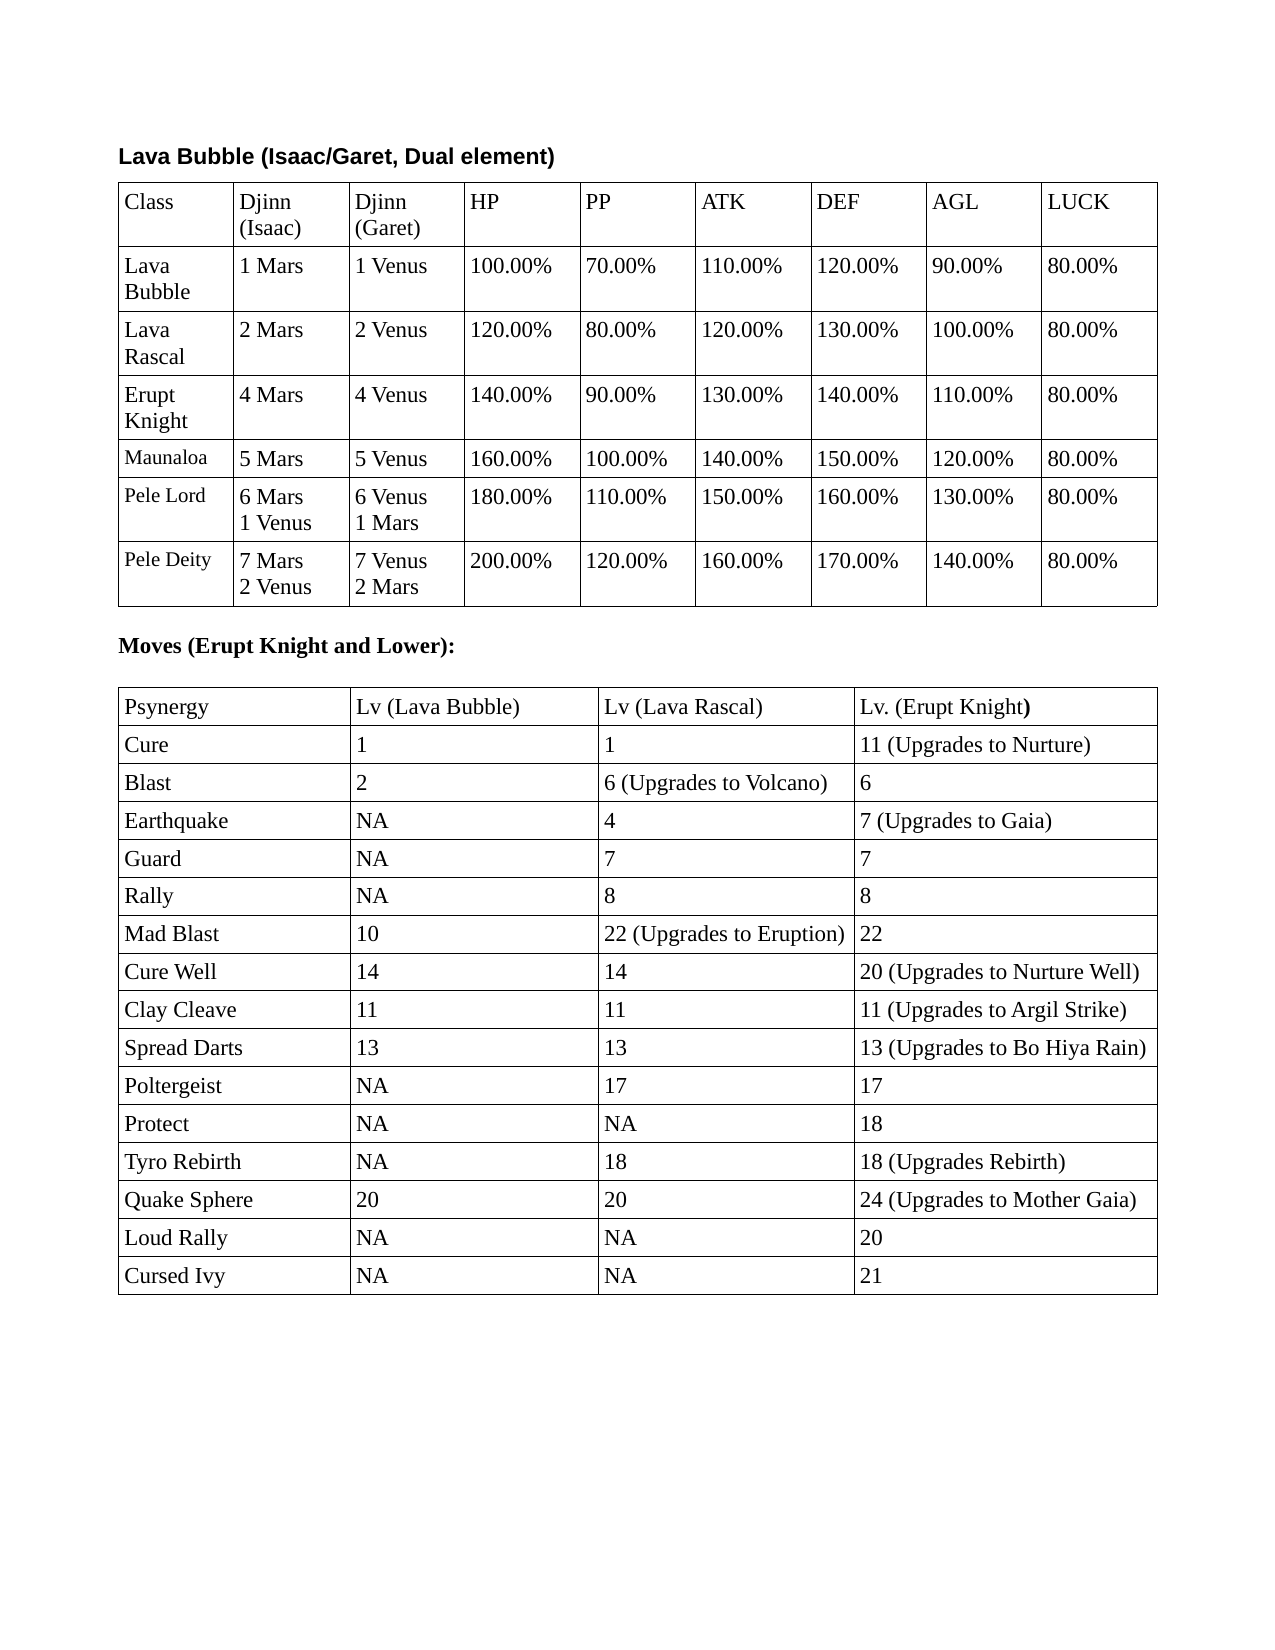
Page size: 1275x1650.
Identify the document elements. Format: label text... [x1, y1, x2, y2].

table_cell 11 (Upgrades to Argil Strike) [855, 991, 1157, 1028]
table_cell 4 Venus [350, 376, 464, 439]
table_cell NA [599, 1105, 854, 1142]
table_cell 140.00% [465, 376, 580, 439]
table_cell NA [351, 1257, 598, 1294]
table_header DEF [812, 183, 926, 246]
table_cell 20 [599, 1181, 854, 1218]
table_cell 17 [855, 1067, 1157, 1104]
table_cell 20 (Upgrades to Nurture Well) [855, 954, 1157, 990]
text Moves (Erupt Knight and Lower): [118, 632, 1157, 658]
table_cell 5 Venus [350, 440, 464, 477]
table_header Lv (Lava Rascal) [599, 688, 854, 725]
table_cell 4 Mars [234, 376, 349, 439]
table_cell Earthquake [119, 802, 350, 839]
table_cell NA [599, 1219, 854, 1256]
table_cell Cure [119, 726, 350, 763]
table_cell 140.00% [696, 440, 811, 477]
table_cell 6 [855, 764, 1157, 801]
table_cell 120.00% [927, 440, 1041, 477]
table_cell 130.00% [927, 478, 1041, 541]
table_cell 180.00% [465, 478, 580, 541]
table_cell Cursed Ivy [119, 1257, 350, 1294]
table_cell Lava Rascal [119, 312, 233, 375]
table_cell 2 [351, 764, 598, 801]
table_cell Rally [119, 878, 350, 914]
table_header HP [465, 183, 580, 246]
table_header PP [581, 183, 695, 246]
table_header LUCK [1042, 183, 1157, 246]
table_cell 160.00% [812, 478, 926, 541]
table_cell Poltergeist [119, 1067, 350, 1104]
table_cell Tyro Rebirth [119, 1143, 350, 1180]
table_cell Cure Well [119, 954, 350, 990]
table_cell NA [351, 1143, 598, 1180]
table_cell 140.00% [927, 542, 1041, 606]
table_cell NA [351, 1105, 598, 1142]
table_cell 150.00% [696, 478, 811, 541]
table_cell 18 [855, 1105, 1157, 1142]
table_cell NA [351, 1067, 598, 1104]
table_header Psynergy [119, 688, 350, 725]
table_cell 2 Mars [234, 312, 349, 375]
table_cell Erupt Knight [119, 376, 233, 439]
table_cell 80.00% [1042, 478, 1157, 541]
table_cell Clay Cleave [119, 991, 350, 1028]
table_cell Pele Lord [119, 478, 233, 541]
table_cell 80.00% [1042, 376, 1157, 439]
table_cell 80.00% [1042, 312, 1157, 375]
table_cell 100.00% [581, 440, 695, 477]
table_cell 5 Mars [234, 440, 349, 477]
table_cell Lava Bubble [119, 247, 233, 311]
table_cell 1 Venus [350, 247, 464, 311]
table_cell 100.00% [465, 247, 580, 311]
table_cell 160.00% [696, 542, 811, 606]
table_cell Guard [119, 840, 350, 877]
table_header AGL [927, 183, 1041, 246]
table_cell 1 Mars [234, 247, 349, 311]
table_cell 120.00% [465, 312, 580, 375]
table_cell 80.00% [1042, 440, 1157, 477]
table_cell 14 [351, 954, 598, 990]
table_cell 2 Venus [350, 312, 464, 375]
table_cell 170.00% [812, 542, 926, 606]
table_cell 11 [599, 991, 854, 1028]
subtitle Lava Bubble (Isaac/Garet, Dual element) [118, 143, 1157, 169]
table_cell 200.00% [465, 542, 580, 606]
table_cell 17 [599, 1067, 854, 1104]
table_cell 120.00% [812, 247, 926, 311]
table_cell 1 [599, 726, 854, 763]
table_header Lv. (Erupt Knight) [855, 688, 1157, 725]
table_cell NA [351, 878, 598, 914]
table_cell 80.00% [1042, 542, 1157, 606]
table_cell 20 [855, 1219, 1157, 1256]
table_cell 7 [599, 840, 854, 877]
table_cell 6 Mars 1 Venus [234, 478, 349, 541]
table_cell 11 [351, 991, 598, 1028]
table_header Lv (Lava Bubble) [351, 688, 598, 725]
table_cell 7 [855, 840, 1157, 877]
table_cell 21 [855, 1257, 1157, 1294]
table_cell 150.00% [812, 440, 926, 477]
table_cell 18 [599, 1143, 854, 1180]
table_cell 13 [351, 1029, 598, 1066]
table_cell Protect [119, 1105, 350, 1142]
table_cell 11 (Upgrades to Nurture) [855, 726, 1157, 763]
table_cell 7 Mars 2 Venus [234, 542, 349, 606]
table_cell 120.00% [581, 542, 695, 606]
table_cell 4 [599, 802, 854, 839]
table_cell 110.00% [927, 376, 1041, 439]
table_cell 22 (Upgrades to Eruption) [599, 916, 854, 952]
table_header Class [119, 183, 233, 246]
table_cell 22 [855, 916, 1157, 952]
table_cell 130.00% [812, 312, 926, 375]
table_cell 1 [351, 726, 598, 763]
table_cell Quake Sphere [119, 1181, 350, 1218]
table_header Djinn (Isaac) [234, 183, 349, 246]
table_header Djinn (Garet) [350, 183, 464, 246]
table_cell 24 (Upgrades to Mother Gaia) [855, 1181, 1157, 1218]
table_cell 13 (Upgrades to Bo Hiya Rain) [855, 1029, 1157, 1066]
table_header ATK [696, 183, 811, 246]
table_cell 14 [599, 954, 854, 990]
table_cell Blast [119, 764, 350, 801]
table_cell 100.00% [927, 312, 1041, 375]
table_cell NA [351, 1219, 598, 1256]
table_cell 90.00% [927, 247, 1041, 311]
table_cell 140.00% [812, 376, 926, 439]
table_cell 8 [599, 878, 854, 914]
table_cell 18 (Upgrades Rebirth) [855, 1143, 1157, 1180]
table_cell 110.00% [581, 478, 695, 541]
table_cell NA [599, 1257, 854, 1294]
table_cell Maunaloa [119, 440, 233, 477]
table_cell 120.00% [696, 312, 811, 375]
table_cell 7 (Upgrades to Gaia) [855, 802, 1157, 839]
table_cell 70.00% [581, 247, 695, 311]
table_cell 80.00% [581, 312, 695, 375]
table_cell 20 [351, 1181, 598, 1218]
table_cell Mad Blast [119, 916, 350, 952]
table_cell 6 Venus 1 Mars [350, 478, 464, 541]
table_cell 130.00% [696, 376, 811, 439]
table_cell 110.00% [696, 247, 811, 311]
table_cell 7 Venus 2 Mars [350, 542, 464, 606]
table_cell Pele Deity [119, 542, 233, 606]
table_cell 6 (Upgrades to Volcano) [599, 764, 854, 801]
table_cell 10 [351, 916, 598, 952]
table_cell 13 [599, 1029, 854, 1066]
table_cell NA [351, 840, 598, 877]
table_cell 8 [855, 878, 1157, 914]
table_cell 80.00% [1042, 247, 1157, 311]
table_cell Loud Rally [119, 1219, 350, 1256]
table_cell 160.00% [465, 440, 580, 477]
table_cell 90.00% [581, 376, 695, 439]
table_cell Spread Darts [119, 1029, 350, 1066]
table_cell NA [351, 802, 598, 839]
